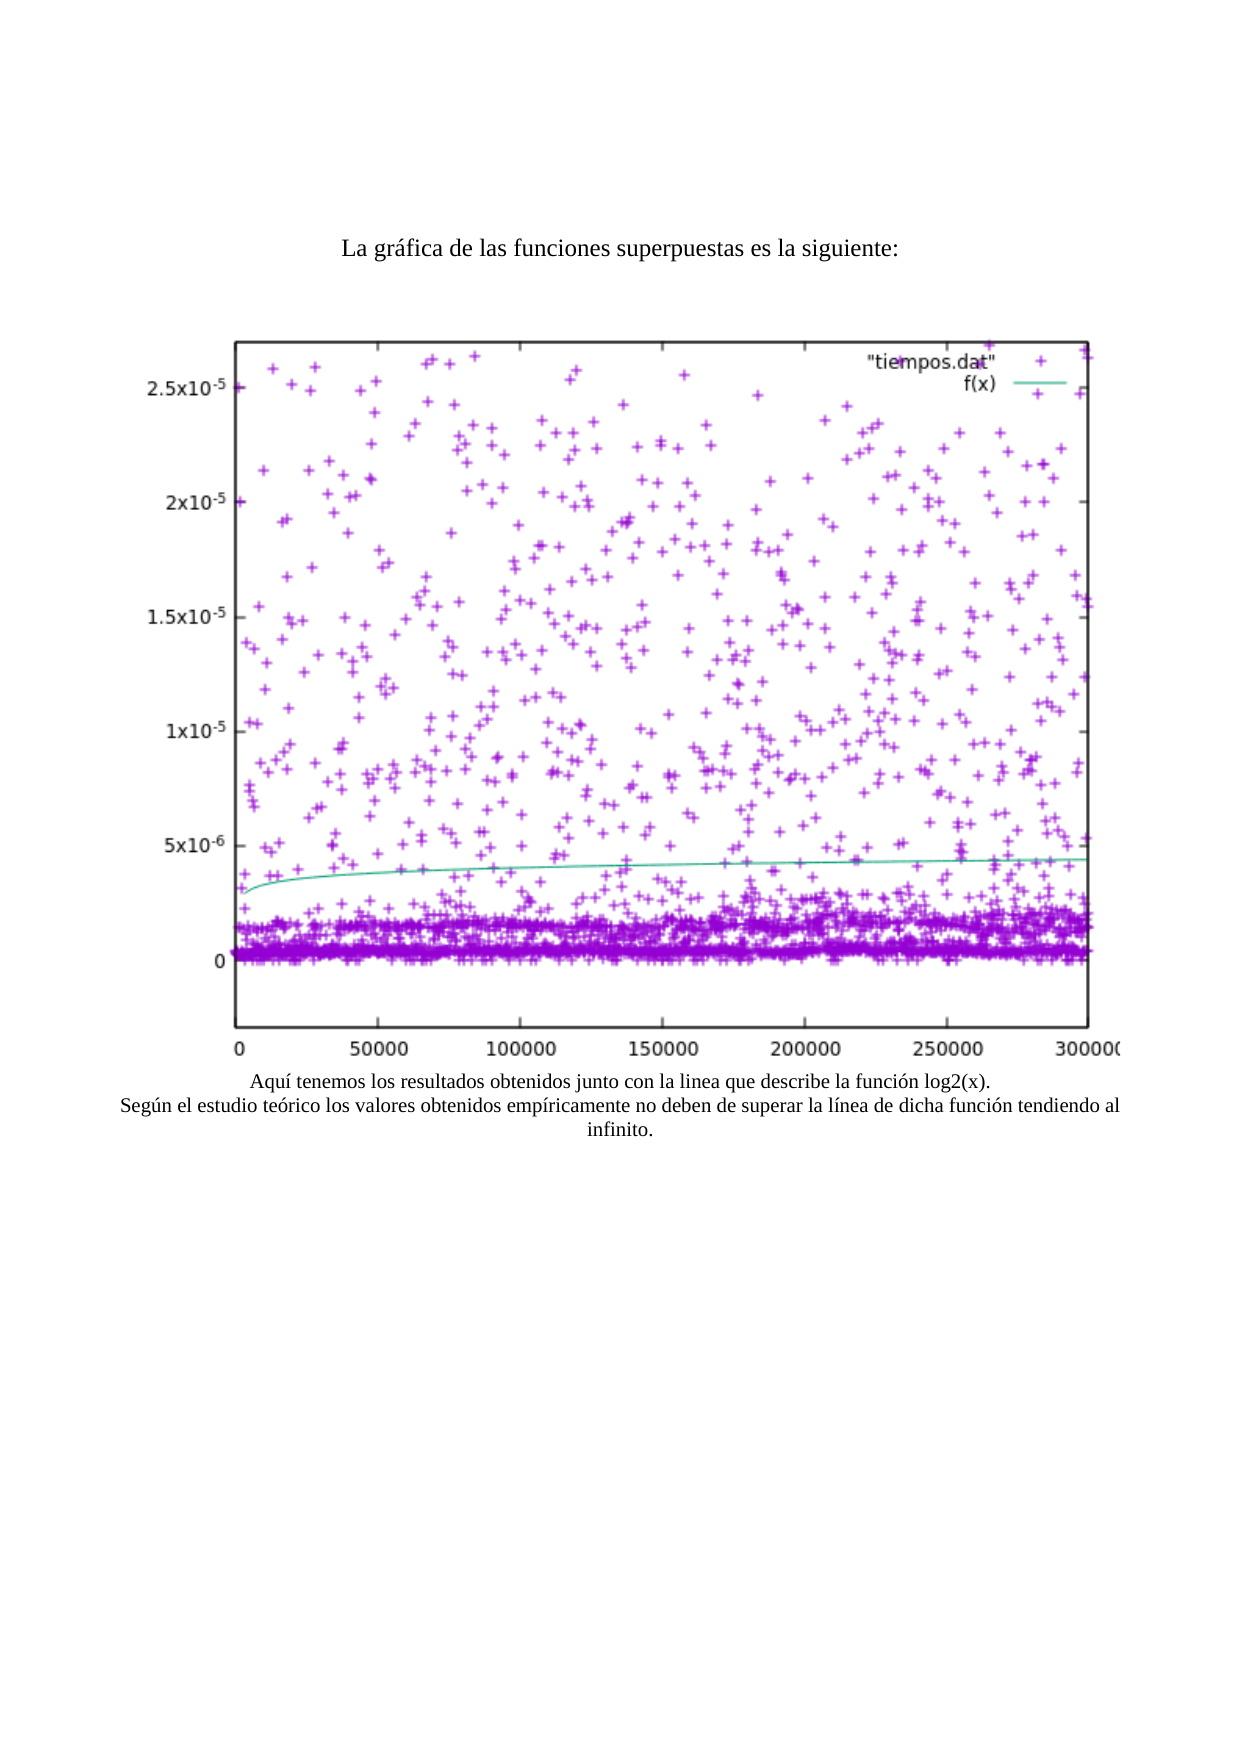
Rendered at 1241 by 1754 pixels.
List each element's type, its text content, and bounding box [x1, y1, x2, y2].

text La gráfica de las funciones superpuestas es la siguiente: [118, 233, 1122, 262]
text Según el estudio teórico los valores obtenidos empíricamente no deben de superar la línea de dicha función tendiendo al infinito. [118, 1093, 1122, 1141]
text Aquí tenemos los resultados obtenidos junto con la linea que describe la función log2(x). [118, 319, 1122, 1093]
picture [120, 319, 1121, 1070]
